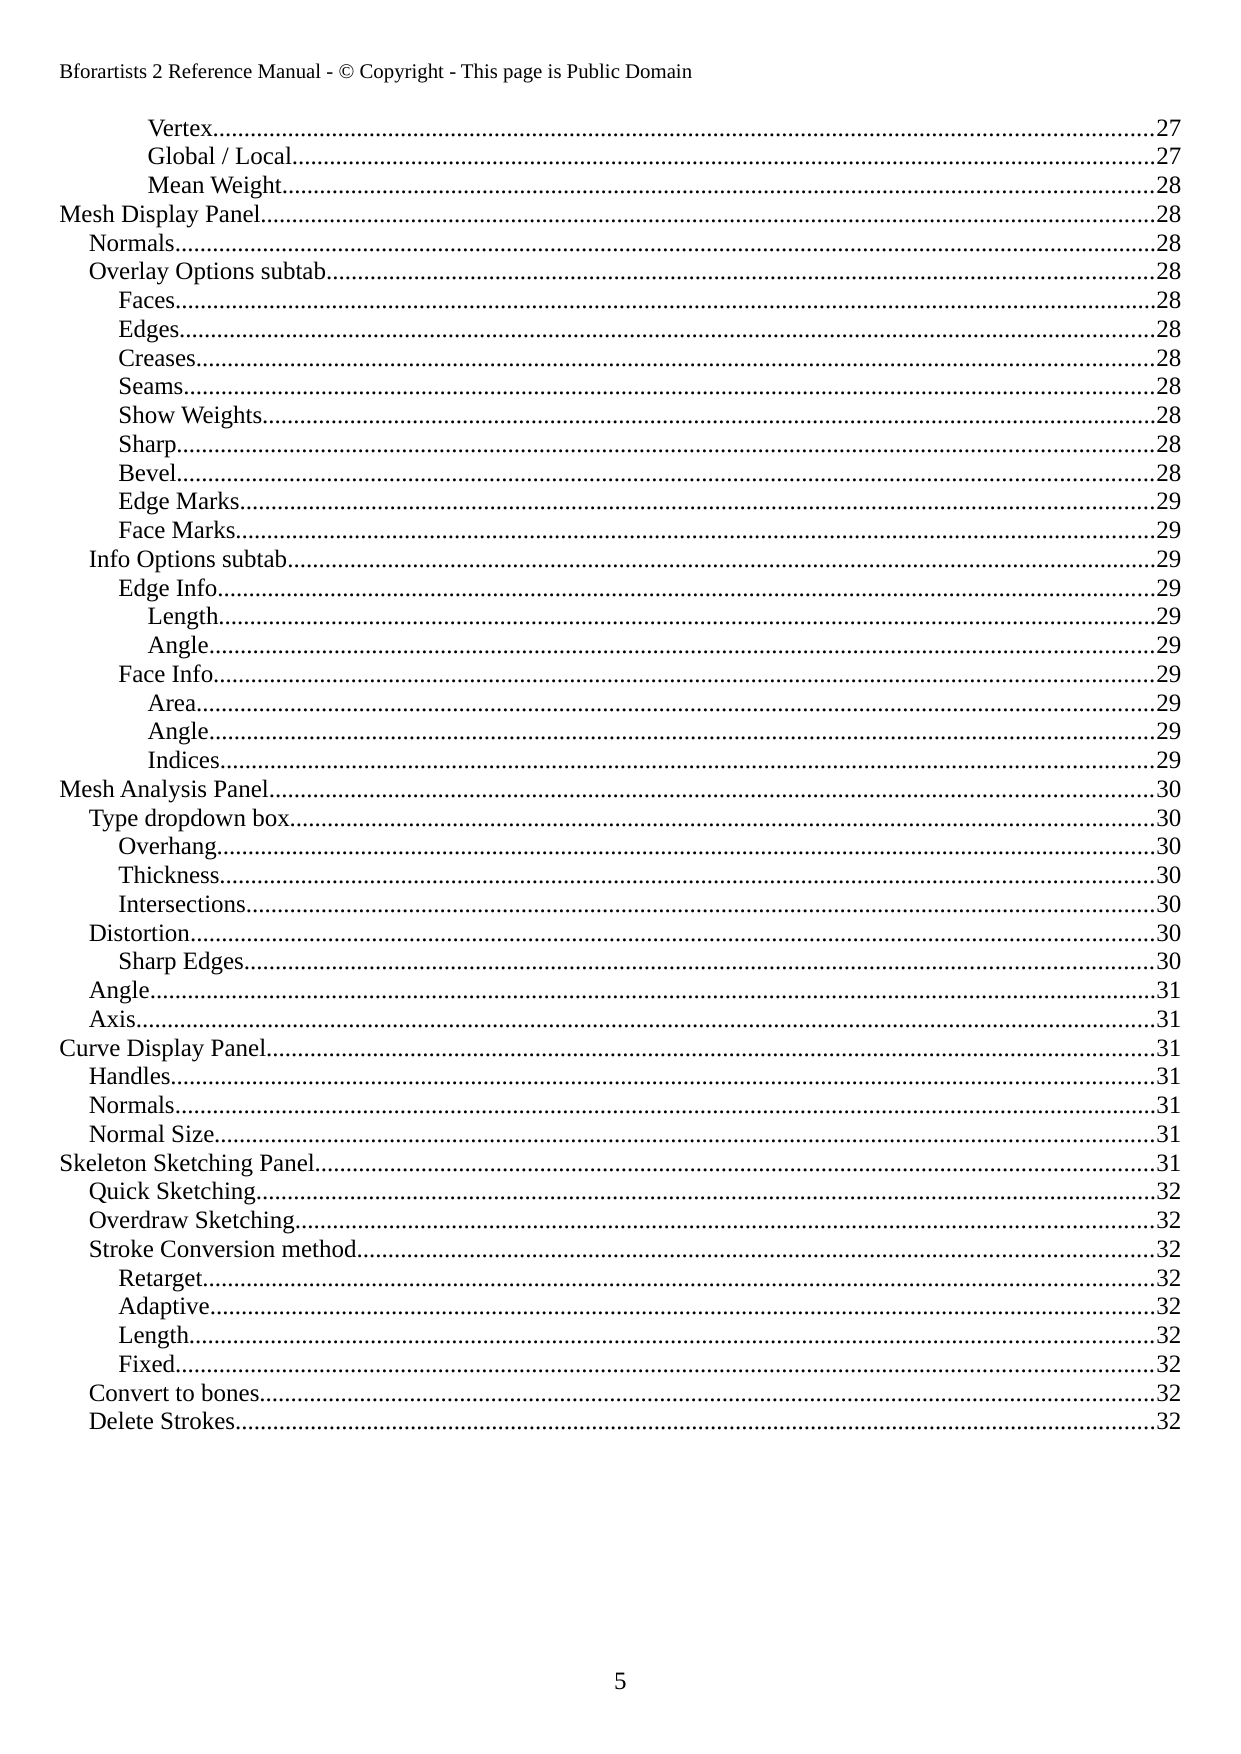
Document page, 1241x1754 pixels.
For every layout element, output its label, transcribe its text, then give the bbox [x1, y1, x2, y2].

text Face Info 29 [118, 659, 1181, 688]
text Delete Strokes 32 [88, 1406, 1181, 1435]
text Thickness 30 [118, 860, 1181, 889]
text Angle 29 [147, 630, 1181, 659]
text Normals 31 [88, 1090, 1181, 1119]
text Convert to bones 32 [88, 1378, 1181, 1406]
text Handles 31 [88, 1061, 1181, 1090]
text Edge Info 29 [118, 573, 1181, 601]
text Edges 28 [118, 314, 1181, 343]
text Overhang 30 [118, 831, 1181, 860]
text Adaptive 32 [118, 1291, 1181, 1320]
text Overdraw Sketching 32 [88, 1205, 1181, 1234]
text Creases 28 [118, 343, 1181, 371]
text Area 29 [147, 688, 1181, 716]
text Mean Weight 28 [147, 170, 1181, 199]
text Axis 31 [88, 1004, 1181, 1033]
text Indices 29 [147, 745, 1181, 774]
text Skeleton Sketching Panel 31 [59, 1148, 1181, 1176]
text Edge Marks 29 [118, 486, 1181, 515]
text Faces 28 [118, 285, 1181, 314]
text Normals 28 [88, 228, 1181, 256]
text Distortion 30 [88, 918, 1181, 946]
text Sharp 28 [118, 429, 1181, 458]
text Normal Size 31 [88, 1119, 1181, 1148]
text Angle 31 [88, 975, 1181, 1004]
text Fixed 32 [118, 1349, 1181, 1378]
text Intersections 30 [118, 889, 1181, 918]
text Overlay Options subtab 28 [88, 256, 1181, 285]
text Face Marks 29 [118, 515, 1181, 544]
text Angle 29 [147, 716, 1181, 745]
text Mesh Display Panel 28 [59, 199, 1181, 228]
text Info Options subtab 29 [88, 544, 1181, 573]
text Length 32 [118, 1320, 1181, 1349]
text Seams 28 [118, 371, 1181, 400]
text Vertex 27 [147, 113, 1181, 141]
text Retarget 32 [118, 1263, 1181, 1291]
text Curve Display Panel 31 [59, 1033, 1181, 1061]
text Show Weights 28 [118, 400, 1181, 429]
text Type dropdown box 30 [88, 803, 1181, 831]
text Bevel 28 [118, 458, 1181, 486]
text Mesh Analysis Panel 30 [59, 774, 1181, 803]
text Sharp Edges 30 [118, 946, 1181, 975]
text Quick Sketching 32 [88, 1176, 1181, 1205]
text Stroke Conversion method 32 [88, 1234, 1181, 1263]
text Global / Local 27 [147, 141, 1181, 170]
text Length 29 [147, 601, 1181, 630]
